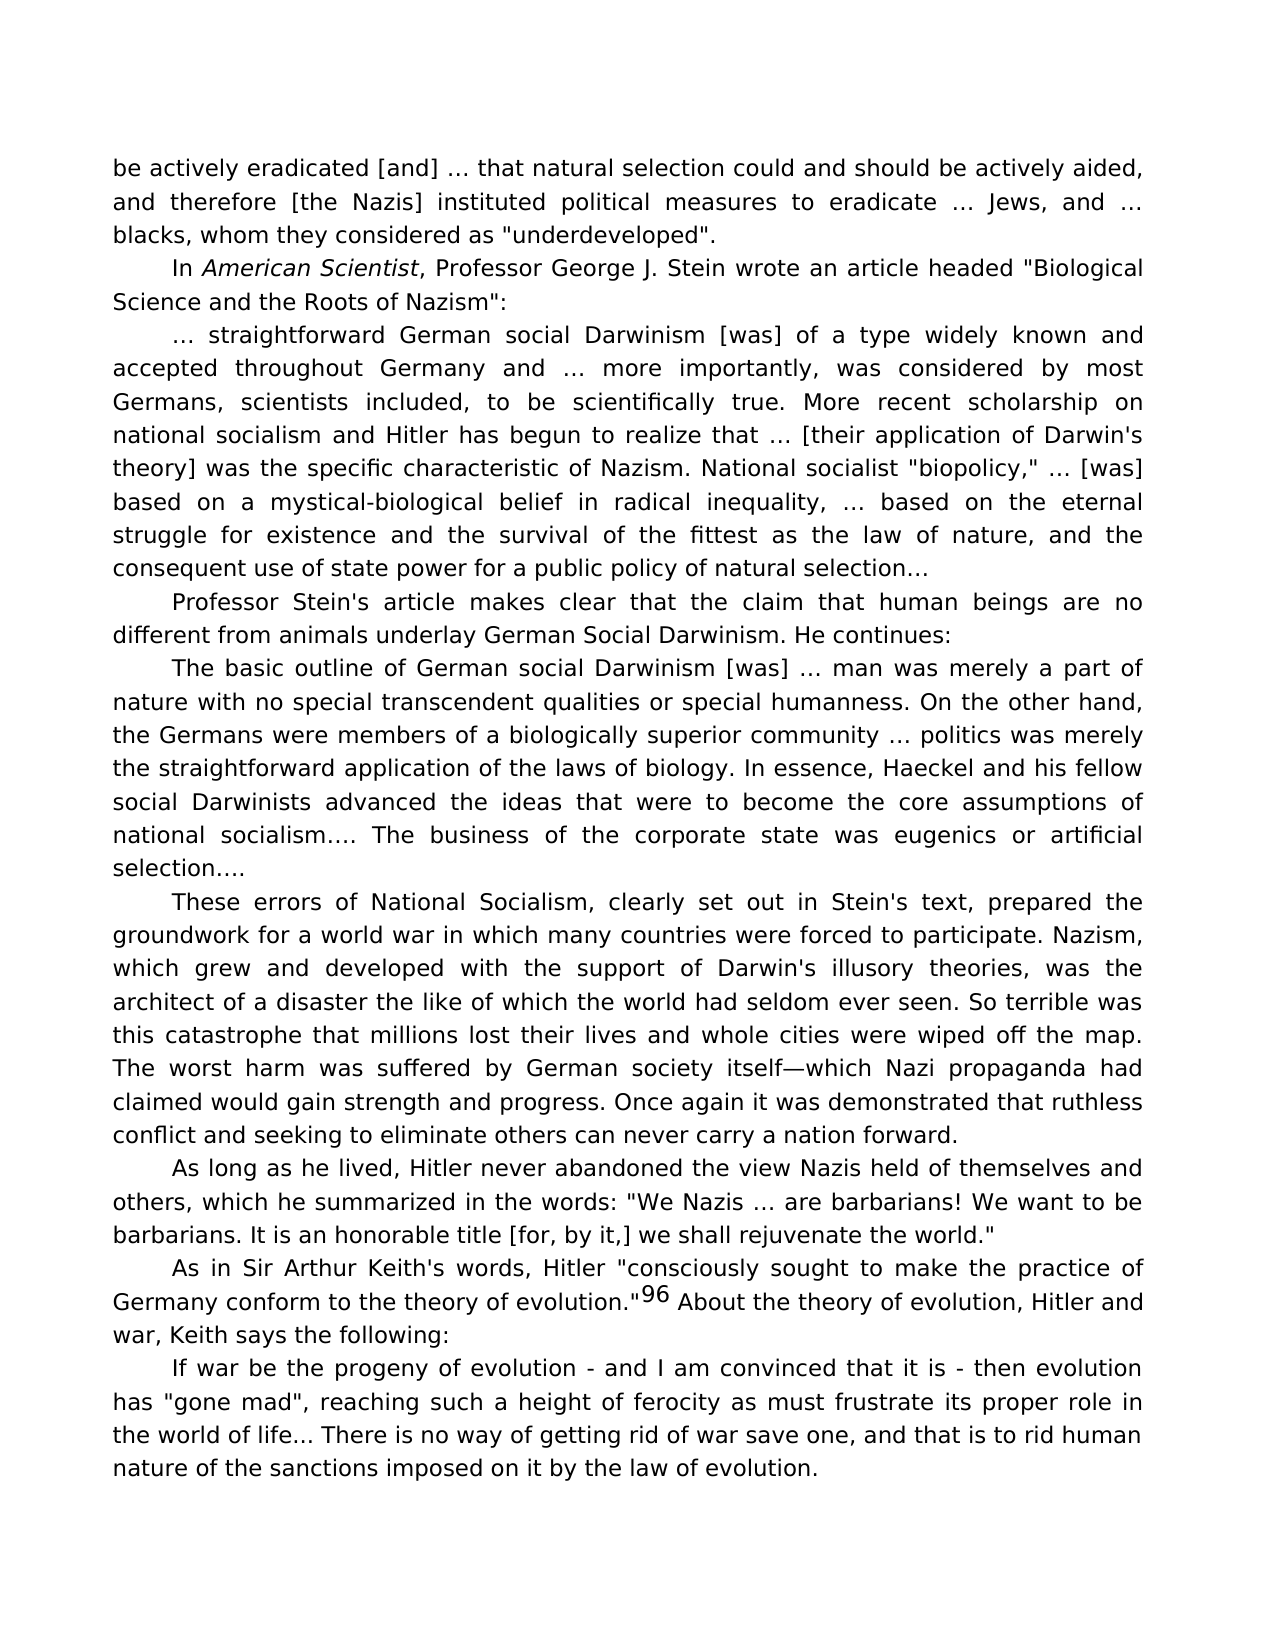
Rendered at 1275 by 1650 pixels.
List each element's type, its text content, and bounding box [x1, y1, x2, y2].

text The basic outline of German social Darwinism [was] … man was merely a part of nature with no special transcendent qualities or special humanness. On the other hand, the Germans were members of a biologically superior community … politics was merely the straightforward application of the laws of biology. In essence, Haeckel and his fellow social Darwinists advanced the ideas that were to become the core assumptions of national socialism…. The business of the corporate state was eugenics or artificial selection…. [112, 650, 1145, 883]
text be actively eradicated [and] … that natural selection could and should be actively aided, and therefore [the Nazis] instituted political measures to eradicate … Jews, and … blacks, whom they considered as "underdeveloped". [112, 150, 1145, 250]
text As long as he lived, Hitler never abandoned the view Nazis held of themselves and others, which he summarized in the words: "We Nazis … are barbarians! We want to be barbarians. It is an honorable title [for, by it,] we shall rejuvenate the world." [112, 1150, 1145, 1250]
text … straightforward German social Darwinism [was] of a type widely known and accepted throughout Germany and … more importantly, was considered by most Germans, scientists included, to be scientifically true. More recent scholarship on national socialism and Hitler has begun to realize that … [their application of Darwin's theory] was the specific characteristic of Nazism. National socialist "biopolicy," … [was] based on a mystical-biological belief in radical inequality, … based on the eternal struggle for existence and the survival of the fittest as the law of nature, and the consequent use of state power for a public policy of natural selection… [112, 317, 1145, 583]
text In American Scientist, Professor George J. Stein wrote an article headed "Biological Science and the Roots of Nazism": [112, 250, 1145, 317]
text If war be the progeny of evolution - and I am convinced that it is - then evolution has "gone mad", reaching such a height of ferocity as must frustrate its proper role in the world of life... There is no way of getting rid of war save one, and that is to rid human nature of the sanctions imposed on it by the law of evolution. [112, 1350, 1145, 1483]
text As in Sir Arthur Keith's words, Hitler "consciously sought to make the practice of Germany conform to the theory of evolution."96 About the theory of evolution, Hitler and war, Keith says the following: [112, 1250, 1145, 1350]
text These errors of National Socialism, clearly set out in Stein's text, prepared the groundwork for a world war in which many countries were forced to participate. Nazism, which grew and developed with the support of Darwin's illusory theories, was the architect of a disaster the like of which the world had seldom ever seen. So terrible was this catastrophe that millions lost their lives and whole cities were wiped off the map. The worst harm was suffered by German society itself—which Nazi propaganda had claimed would gain strength and progress. Once again it was demonstrated that ruthless conflict and seeking to eliminate others can never carry a nation forward. [112, 883, 1145, 1150]
text Professor Stein's article makes clear that the claim that human beings are no different from animals underlay German Social Darwinism. He continues: [112, 583, 1145, 650]
